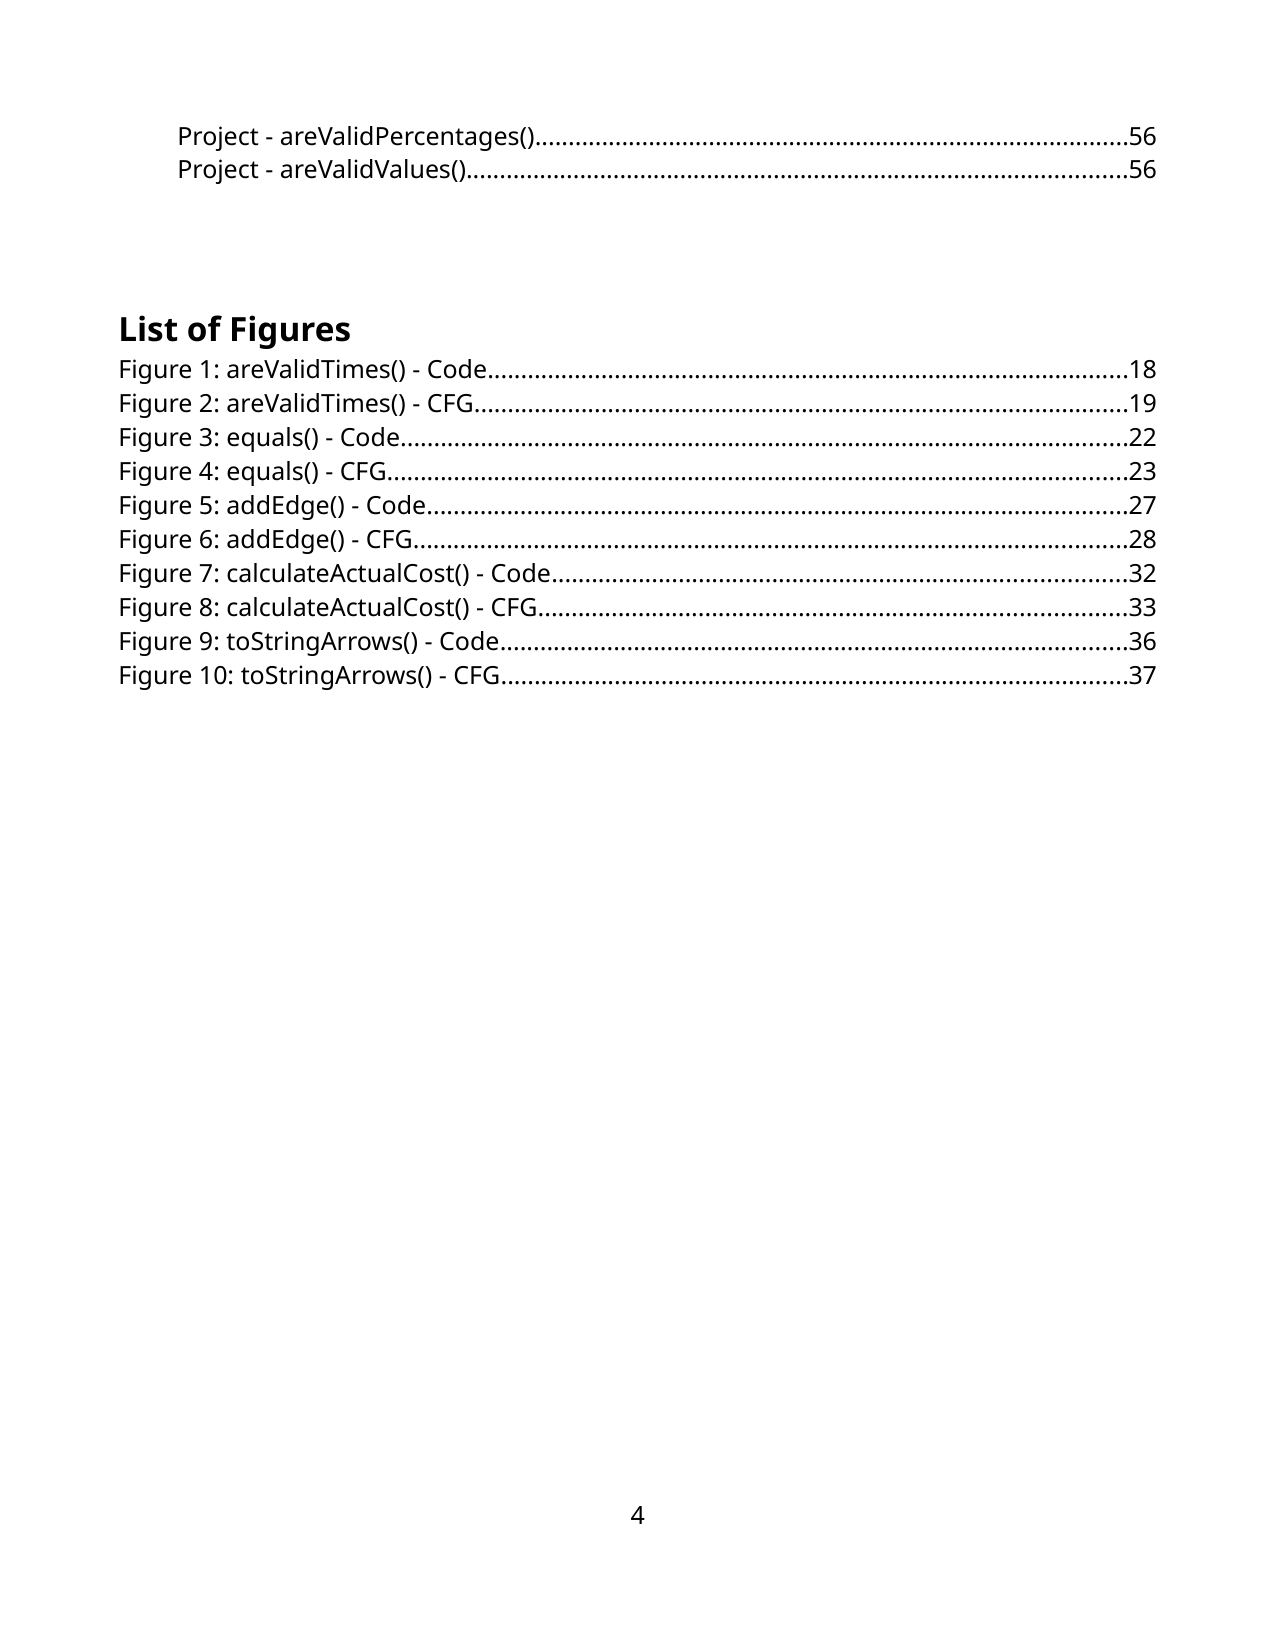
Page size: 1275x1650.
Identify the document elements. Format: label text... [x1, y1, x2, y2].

text Figure 7: calculateActualCost() - Code 32 [118, 556, 1157, 590]
text Project - areValidValues() 56 [177, 152, 1157, 186]
text Figure 3: equals() - Code 22 [118, 419, 1157, 454]
text Figure 5: addEdge() - Code 27 [118, 488, 1157, 522]
text Figure 2: areValidTimes() - CFG 19 [118, 386, 1157, 419]
text Figure 6: addEdge() - CFG 28 [118, 522, 1157, 556]
text Figure 10: toStringArrows() - CFG 37 [118, 658, 1157, 692]
text Figure 8: calculateActualCost() - CFG 33 [118, 590, 1157, 624]
text Figure 1: areValidTimes() - Code 18 [118, 351, 1157, 386]
subtitle List of Figures [118, 306, 1157, 351]
text Figure 9: toStringArrows() - Code 36 [118, 624, 1157, 658]
text Project - areValidPercentages() 56 [177, 118, 1157, 152]
text Figure 4: equals() - CFG 23 [118, 454, 1157, 488]
